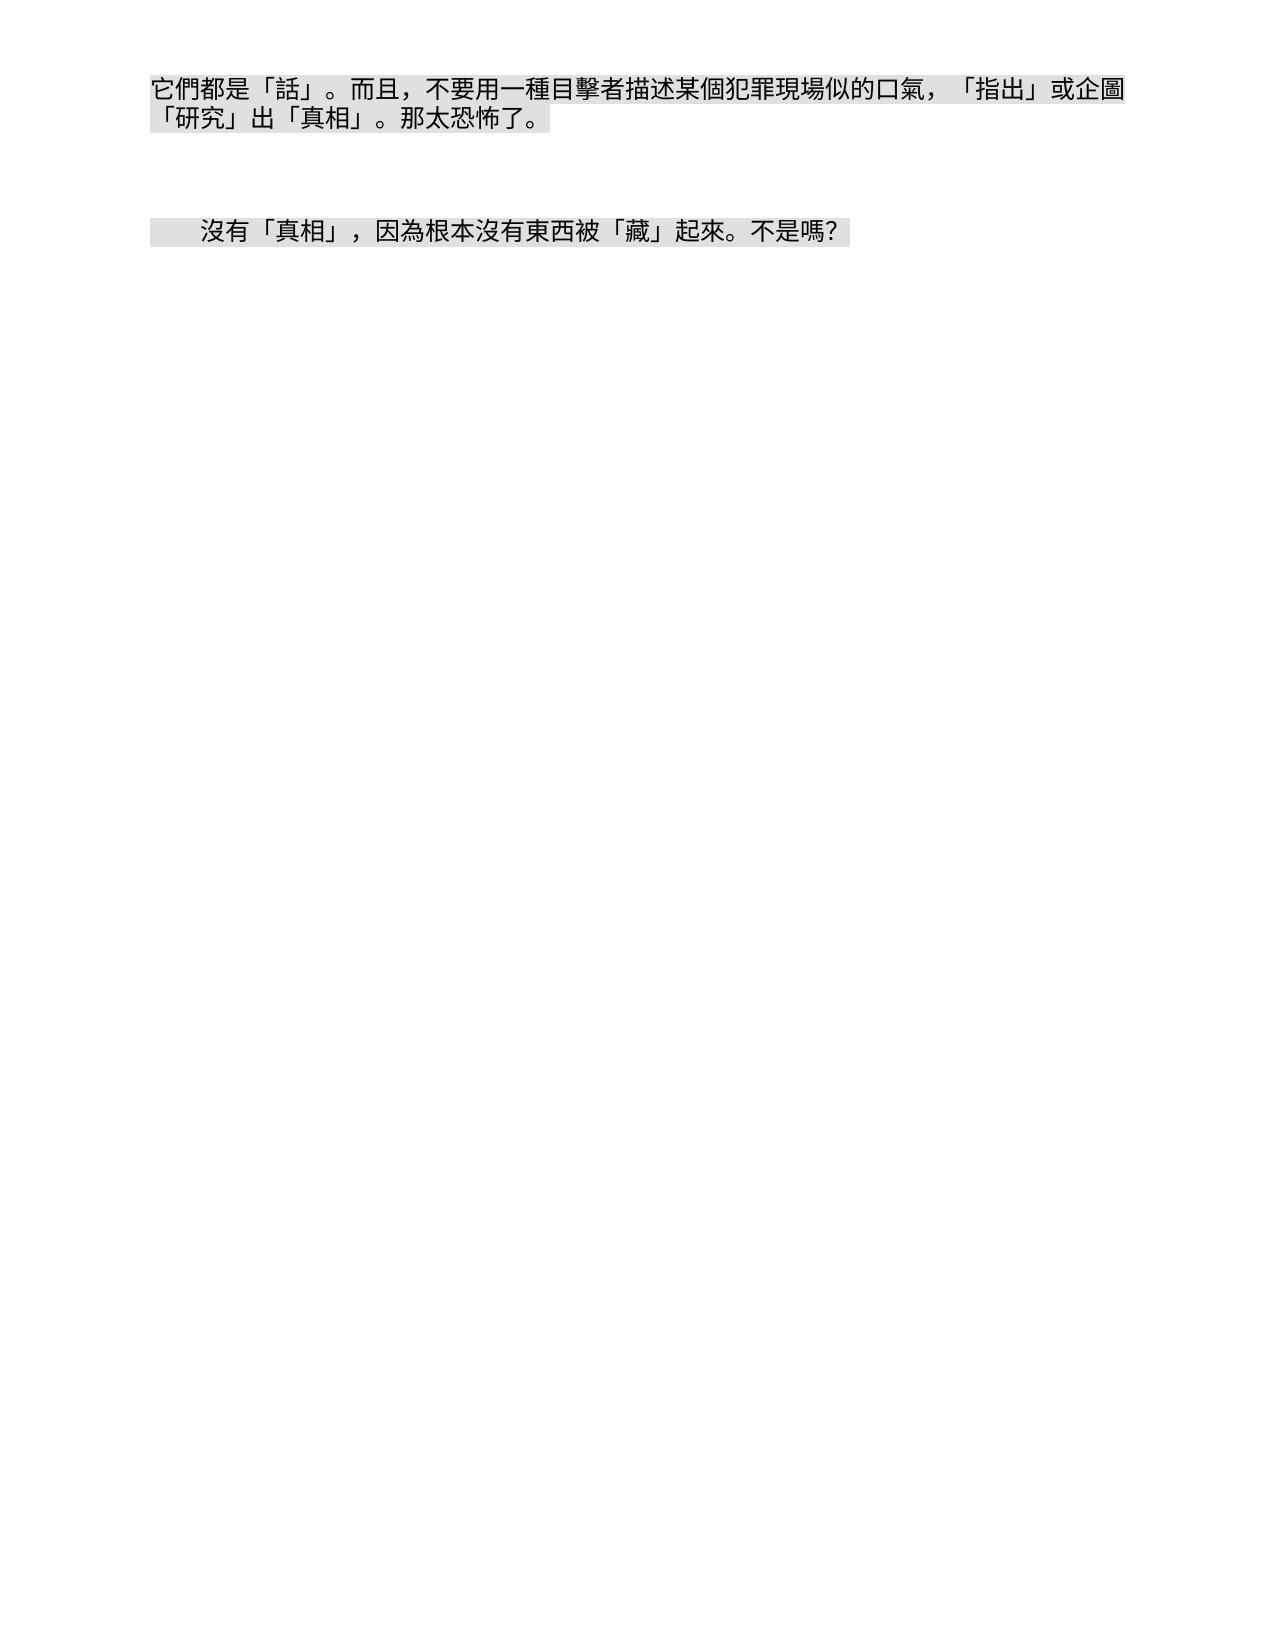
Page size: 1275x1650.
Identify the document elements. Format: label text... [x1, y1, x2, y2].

text 沒有「真相」，因為根本沒有東西被「藏」起來。不是嗎？ [150, 217, 1125, 247]
text 它們都是「話」。而且，不要用一種目擊者描述某個犯罪現場似的口氣，「指出」或企圖「研究」出「真相」。那太恐怖了。 [150, 75, 1125, 133]
